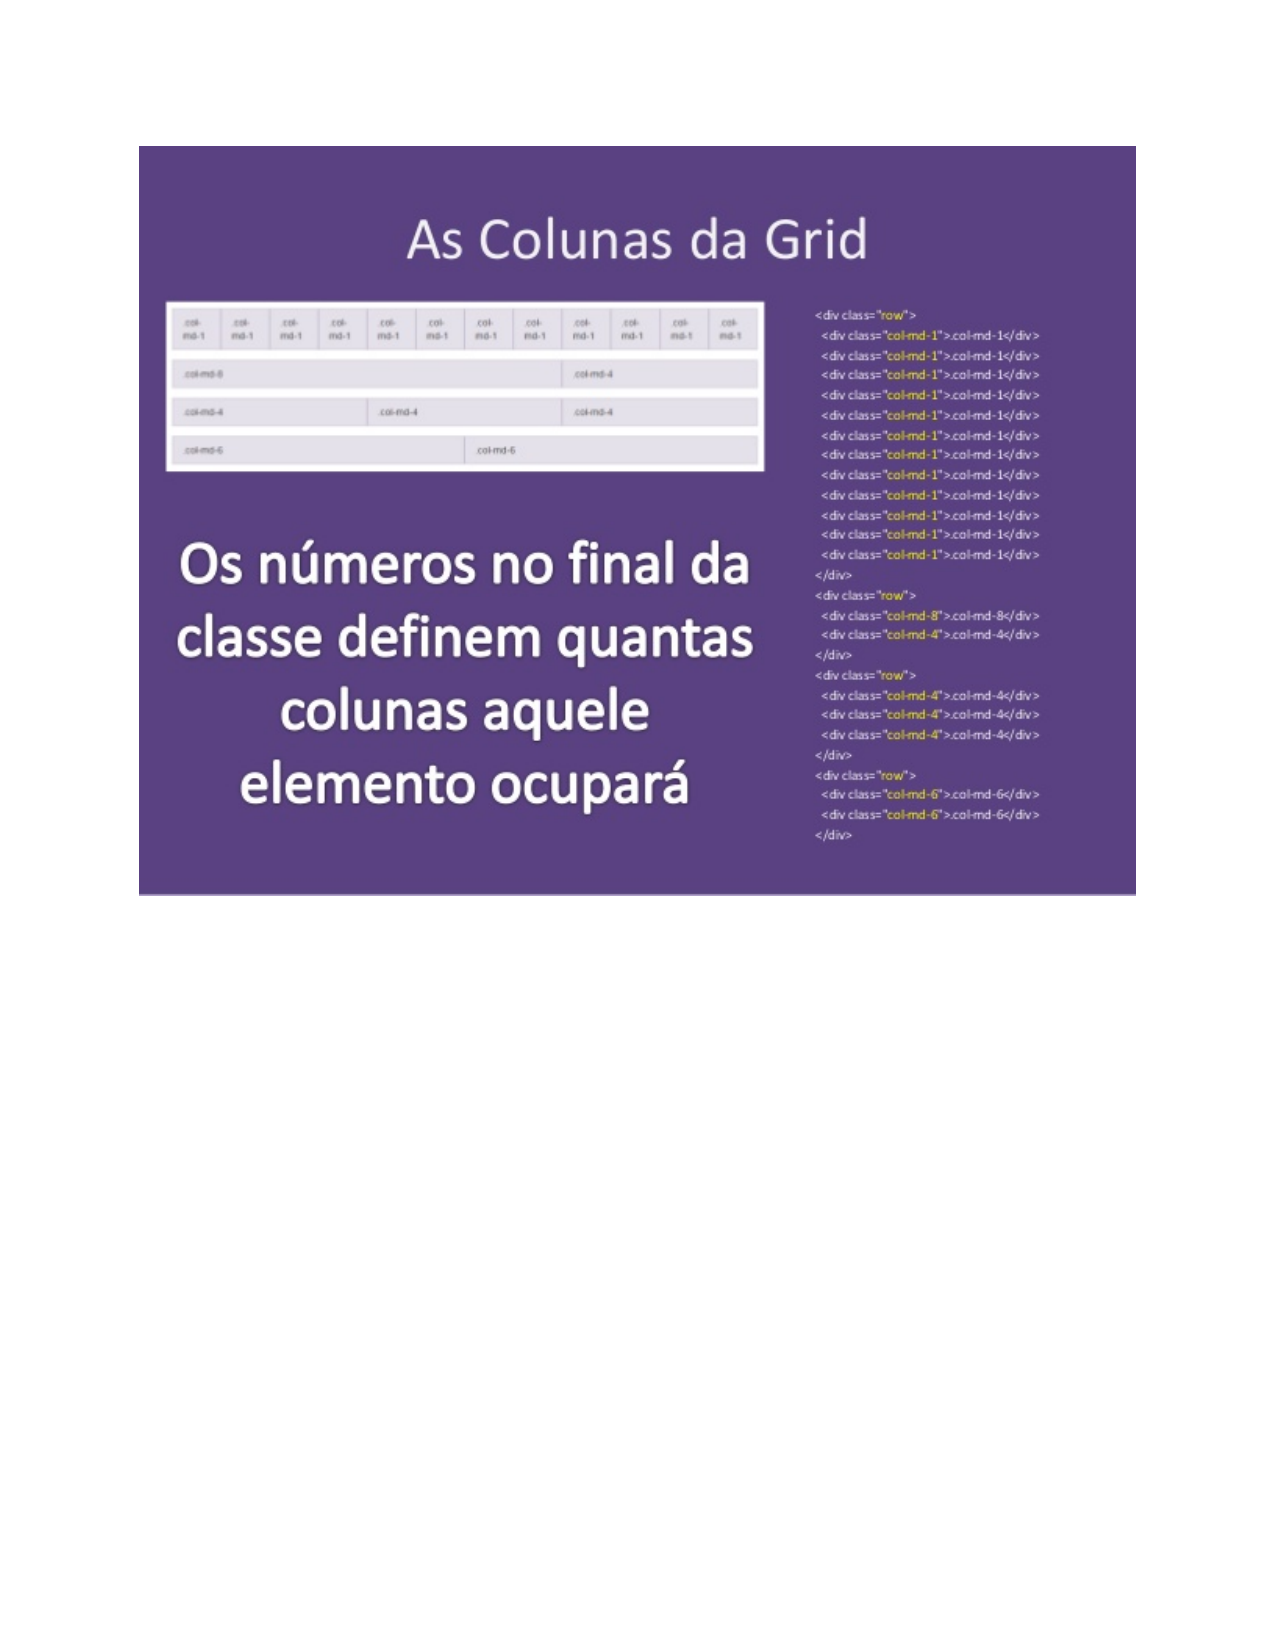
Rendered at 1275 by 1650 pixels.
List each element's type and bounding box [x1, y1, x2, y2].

picture [139, 146, 1136, 896]
